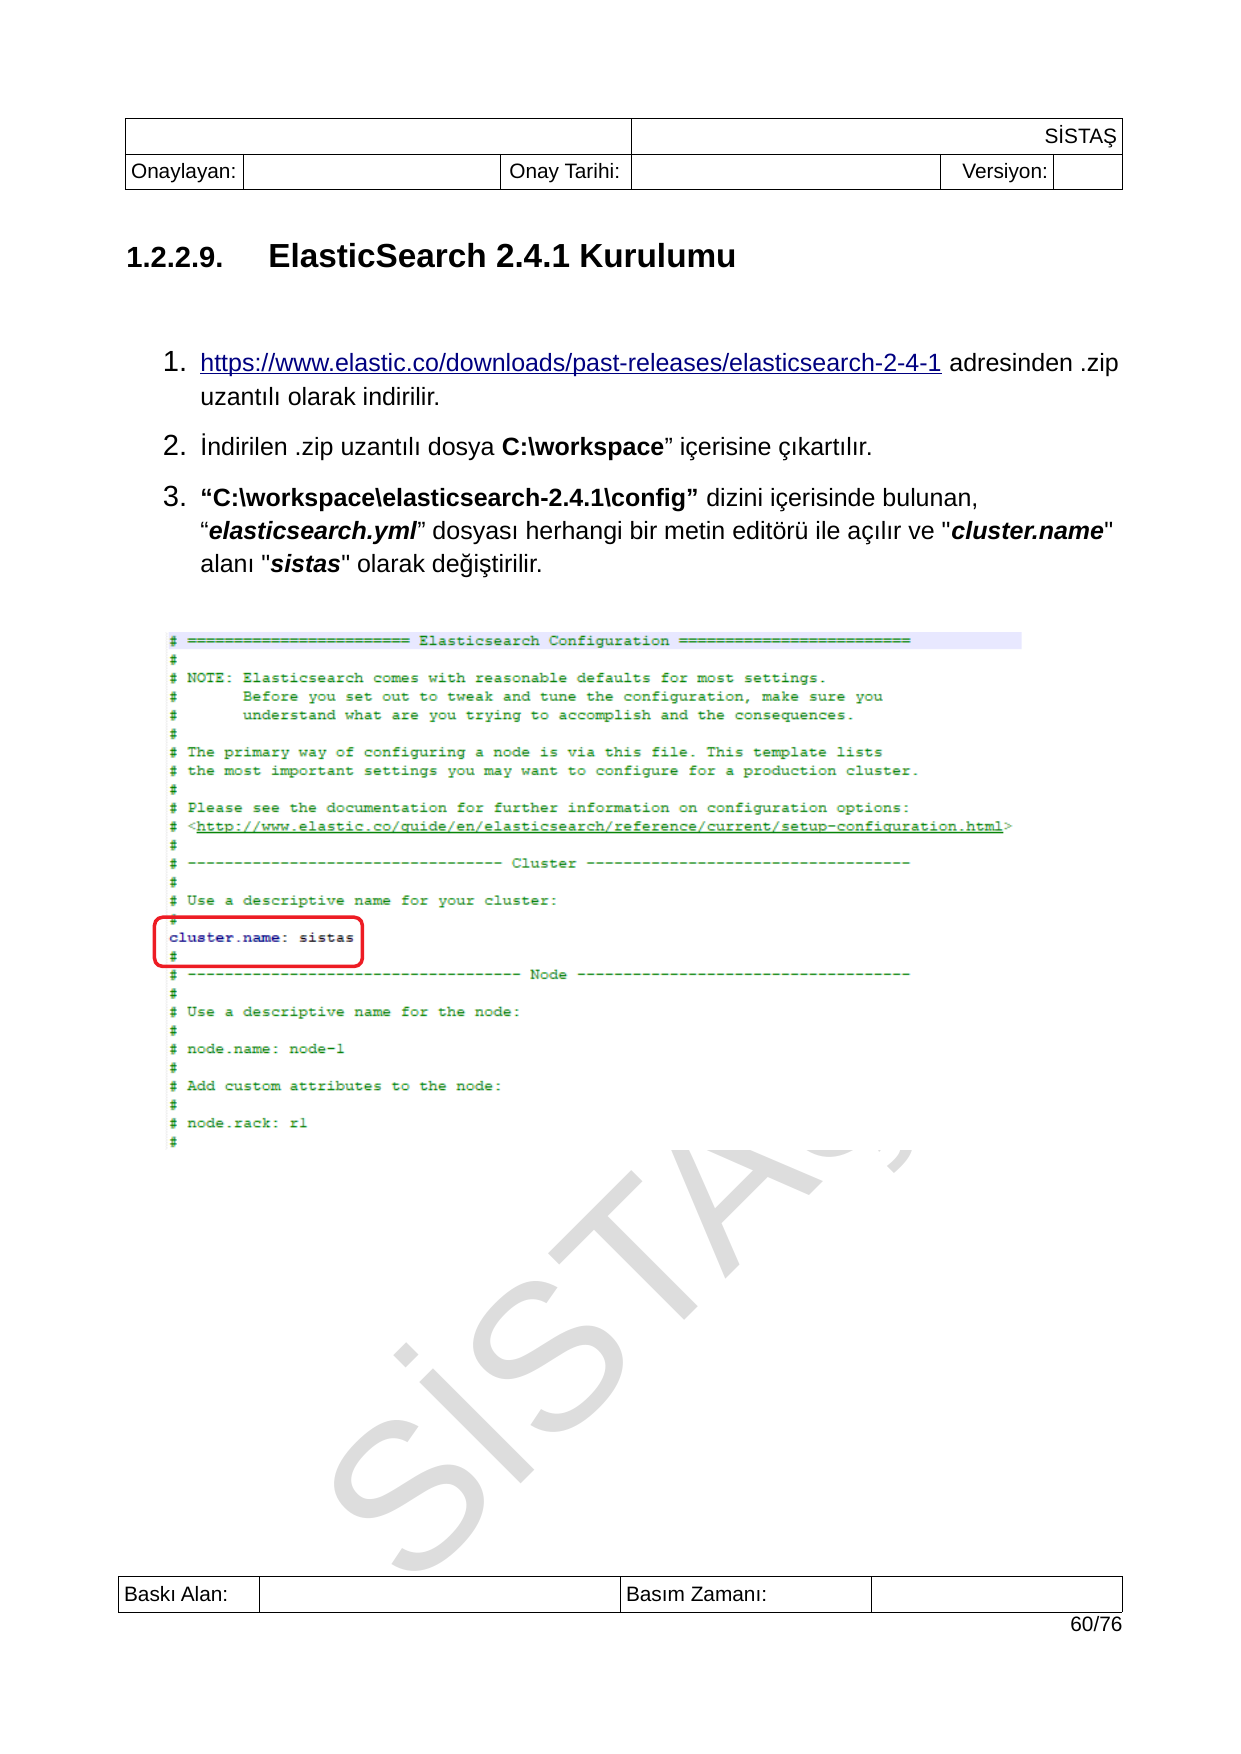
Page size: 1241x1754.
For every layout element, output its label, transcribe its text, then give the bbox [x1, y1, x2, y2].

list İndirilen .zip uzantılı dosya C:\workspace” içerisine çıkartılır. [163, 427, 1122, 461]
list “C:\workspace\elasticsearch-2.4.1\config” dizini içerisinde bulunan, “elasticsearch.yml” dosyası herhangi bir metin editörü ile açılır ve "cluster.name" alanı "sistas" olarak değiştirilir. [163, 478, 1122, 578]
picture [165, 919, 360, 964]
subtitle ElasticSearch 2.4.1 Kurulumu [118, 237, 1122, 275]
picture [165, 632, 1022, 1150]
list https://www.elastic.co/downloads/past-releases/elasticsearch-2-4-1 adresinden .zip uzantılı olarak indirilir. [163, 344, 1122, 411]
